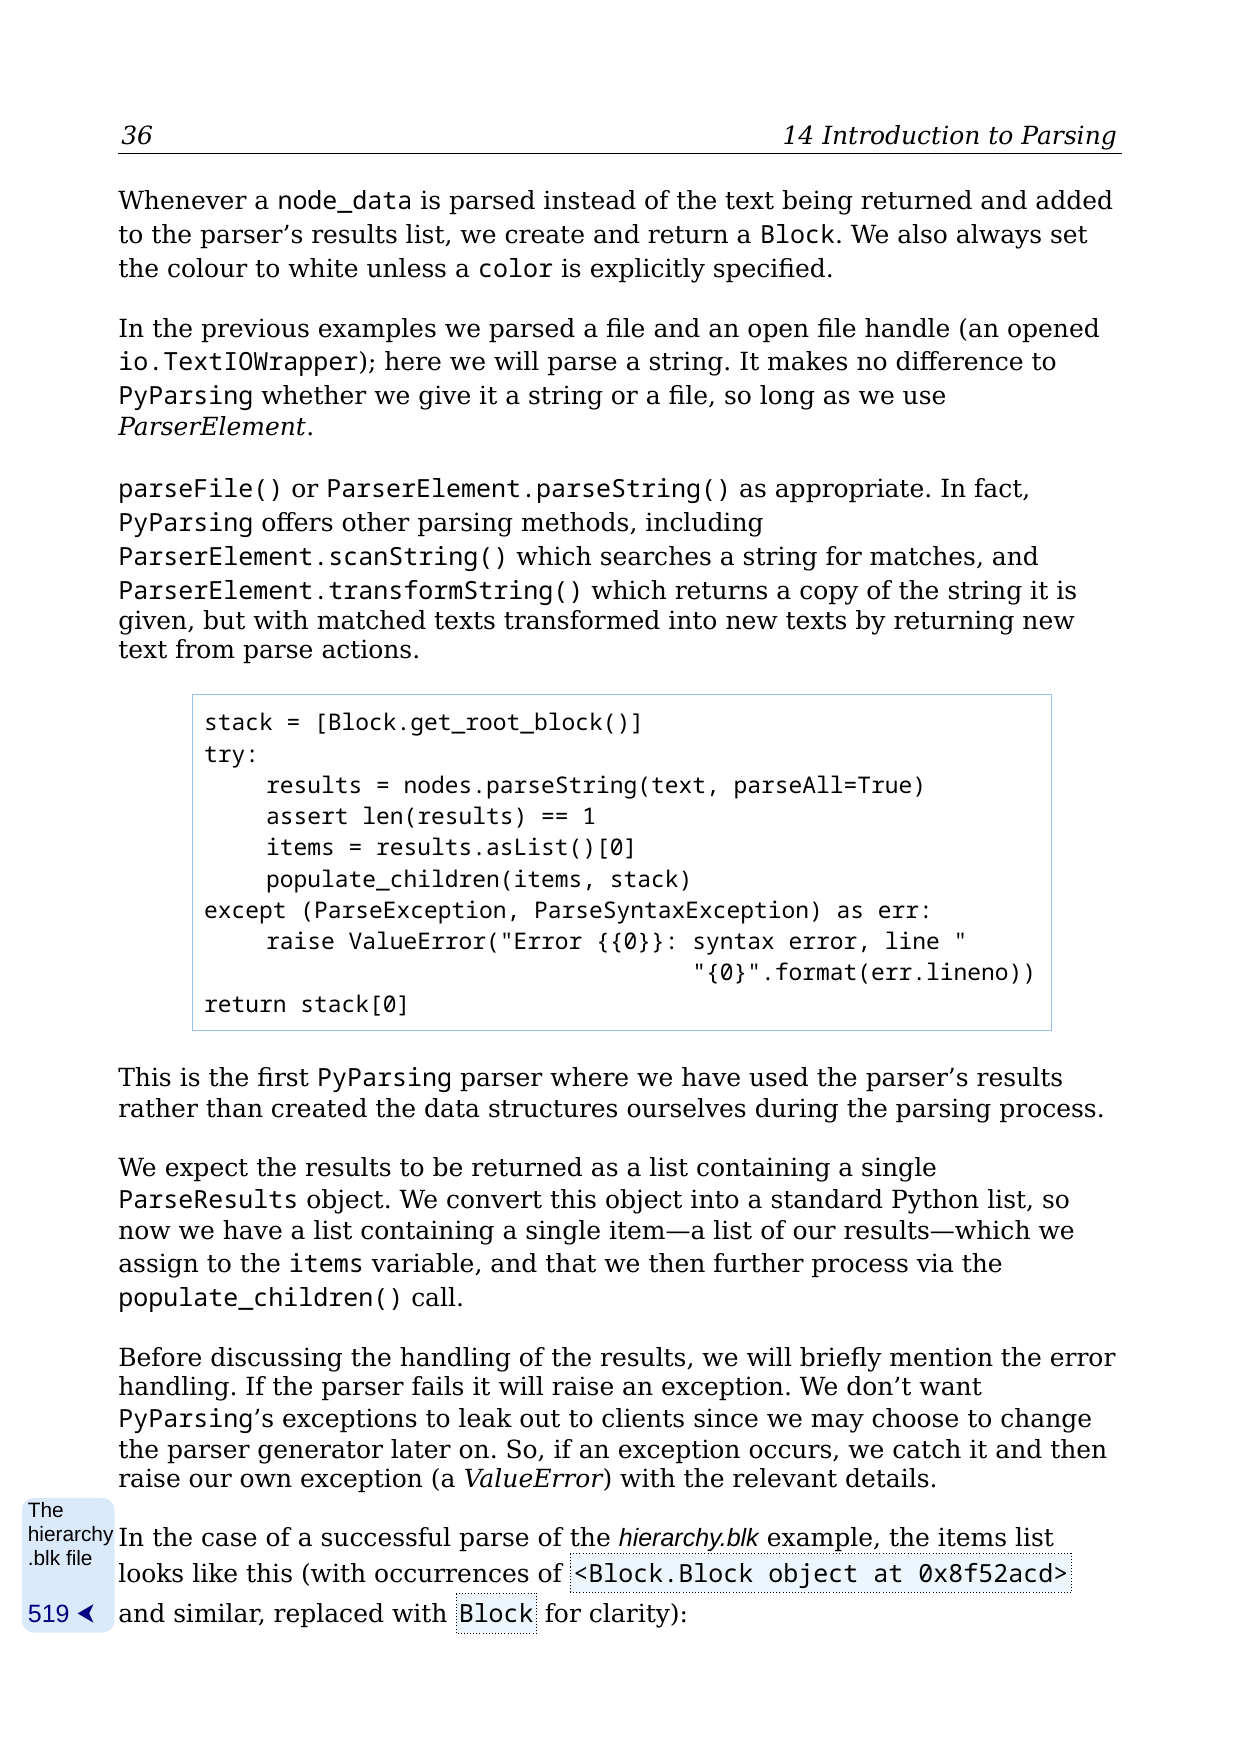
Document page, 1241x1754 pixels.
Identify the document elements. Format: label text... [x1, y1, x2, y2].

text assert len(results) == 1 [193, 788, 1051, 819]
text try: [193, 726, 1051, 757]
text items = results.asList()[0] [193, 819, 1051, 851]
text populate_children(items, stack) [193, 851, 1051, 882]
text Whenever a node_data is parsed instead of the text being returned and added to the parser’s results list, we create and return a Block. We also always set the colour to white unless a color is explicitly specified. [118, 183, 1122, 285]
text In the previous examples we parsed a file and an open file handle (an opened io.TextIOWrapper); here we will parse a string. It makes no difference to PyParsing whether we give it a string or a file, so long as we use ParserElement. [118, 314, 1122, 441]
text stack = [Block.get_root_block()] [193, 695, 1051, 726]
text except (ParseException, ParseSyntaxException) as err: [193, 882, 1051, 913]
text raise ValueError("Error {{0}}: syntax error, line " [193, 913, 1051, 944]
text In the case of a successful parse of the hierarchy.blk example, the items list looks like this (with occurrences of <Block.Block object at 0x8f52acd> and similar, replaced with Block for clarity): [118, 1523, 1122, 1633]
text results = nodes.parseString(text, parseAll=True) [193, 757, 1051, 788]
text parseFile() or ParserElement.parseString() as appropriate. In fact, PyParsing offers other parsing methods, including ParserElement.scanString() which searches a string for matches, and ParserElement.transformString() which returns a copy of the string it is given, but with matched texts transformed into new texts by returning new text from parse actions. [118, 470, 1122, 665]
text We expect the results to be returned as a list containing a single ParseResults object. We convert this object into a standard Python list, so now we have a list containing a single item—a list of our results—which we assign to the items variable, and that we then further process via the populate_children() call. [118, 1153, 1122, 1313]
text Before discussing the handling of the results, we will briefly mention the error handling. If the parser fails it will raise an exception. We don’t want PyParsing’s exceptions to leak out to clients since we may choose to change the parser generator later on. So, if an exception occurs, we catch it and then raise our own exception (a ValueError) with the relevant details. [118, 1343, 1122, 1493]
text "{0}".format(err.lineno)) [193, 944, 1051, 976]
text return stack[0] [193, 976, 1051, 1030]
text This is the first PyParsing parser where we have used the parser’s results rather than created the data structures ourselves during the parsing process. [118, 1060, 1122, 1123]
